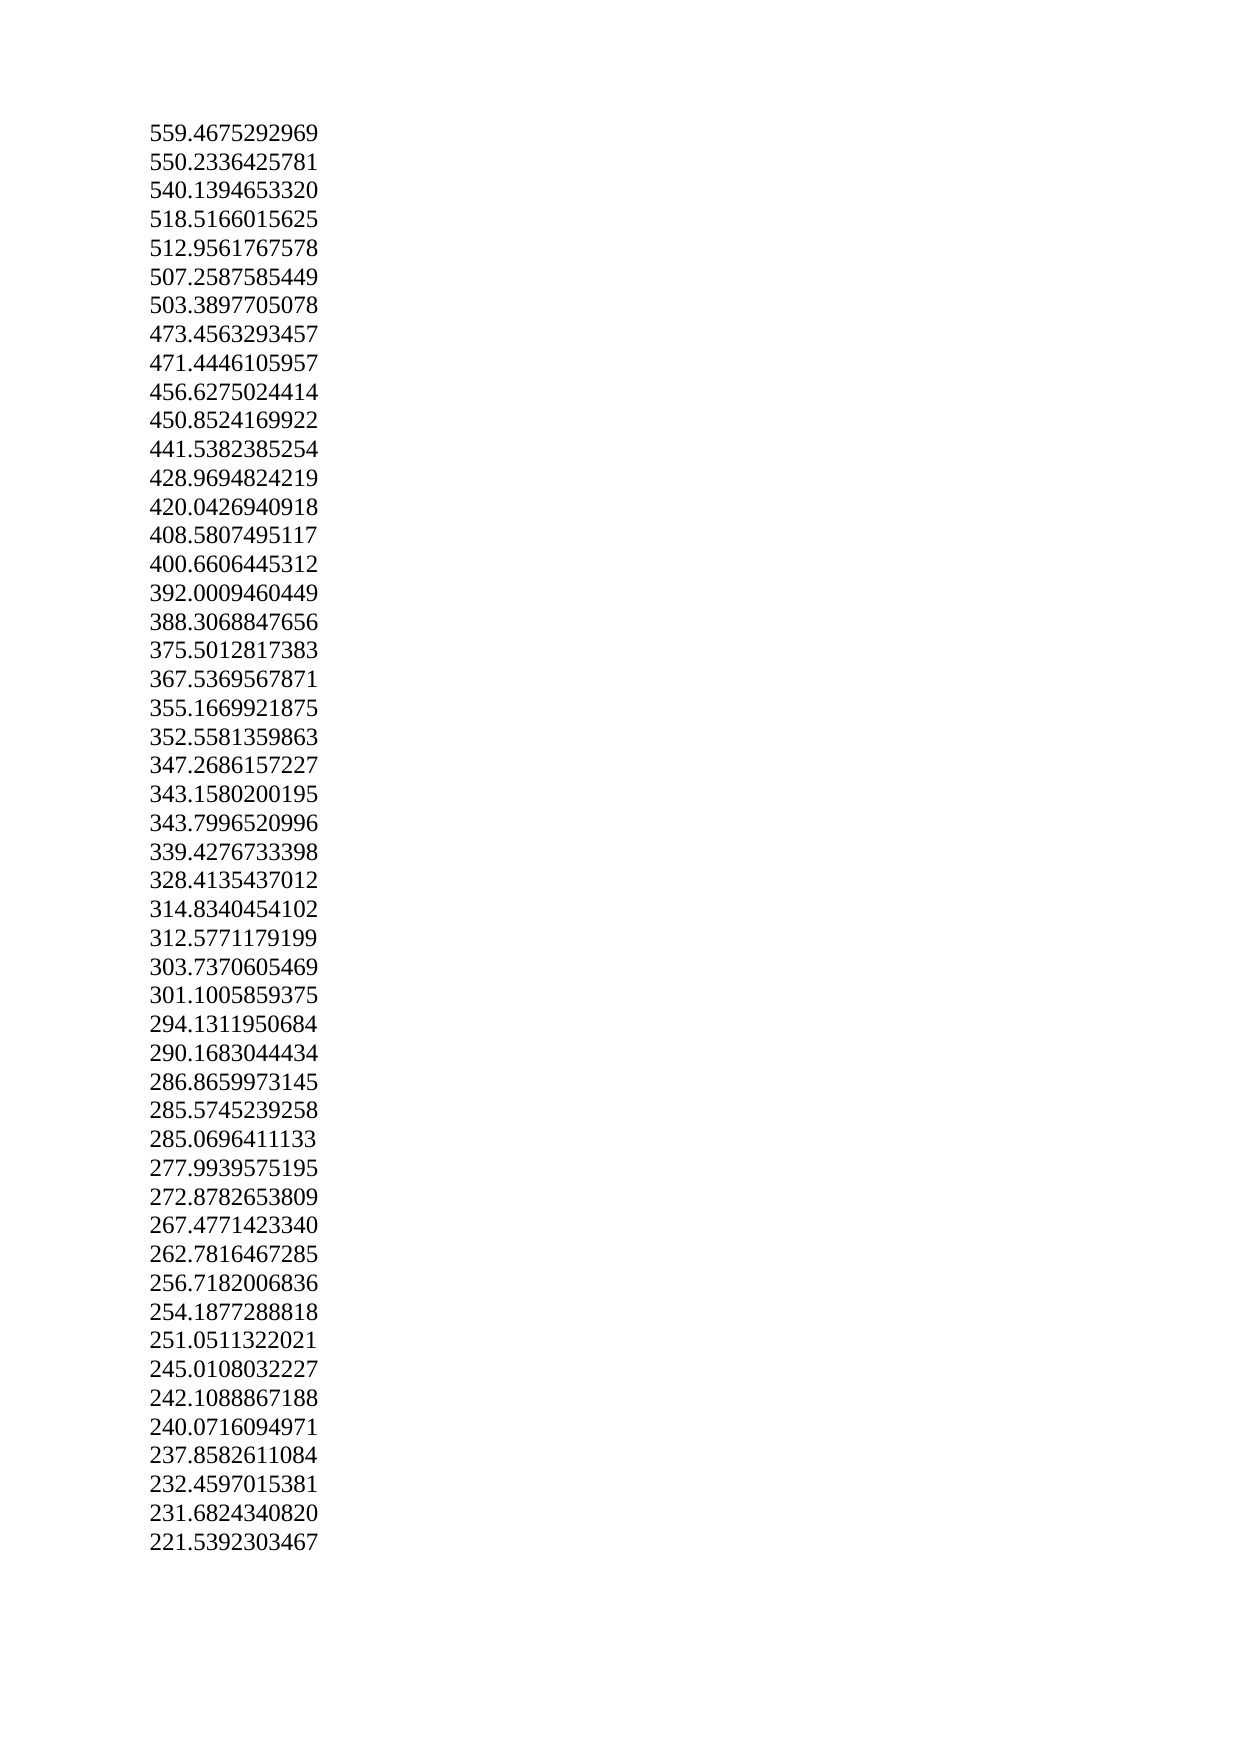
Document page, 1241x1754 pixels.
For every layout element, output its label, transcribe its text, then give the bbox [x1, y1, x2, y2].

text 518.5166015625 [118, 204, 1122, 233]
text 272.8782653809 [118, 1182, 1122, 1211]
text 285.5745239258 [118, 1096, 1122, 1124]
text 540.1394653320 [118, 176, 1122, 204]
text 251.0511322021 [118, 1326, 1122, 1354]
text 328.4135437012 [118, 866, 1122, 894]
text 392.0009460449 [118, 578, 1122, 607]
text 312.5771179199 [118, 923, 1122, 952]
text 262.7816467285 [118, 1239, 1122, 1268]
text 277.9939575195 [118, 1153, 1122, 1182]
text 254.1877288818 [118, 1297, 1122, 1326]
text 408.5807495117 [118, 521, 1122, 549]
text 355.1669921875 [118, 693, 1122, 722]
text 286.8659973145 [118, 1067, 1122, 1096]
text 441.5382385254 [118, 434, 1122, 463]
text 285.0696411133 [118, 1124, 1122, 1153]
text 420.0426940918 [118, 492, 1122, 521]
text 237.8582611084 [118, 1441, 1122, 1469]
text 559.4675292969 [118, 118, 1122, 147]
text 245.0108032227 [118, 1354, 1122, 1383]
text 294.1311950684 [118, 1009, 1122, 1038]
text 301.1005859375 [118, 981, 1122, 1009]
text 343.1580200195 [118, 779, 1122, 808]
text 388.3068847656 [118, 607, 1122, 636]
text 231.6824340820 [118, 1498, 1122, 1527]
text 242.1088867188 [118, 1383, 1122, 1412]
text 339.4276733398 [118, 837, 1122, 866]
text 347.2686157227 [118, 751, 1122, 779]
text 503.3897705078 [118, 291, 1122, 319]
text 473.4563293457 [118, 319, 1122, 348]
text 456.6275024414 [118, 377, 1122, 406]
text 343.7996520996 [118, 808, 1122, 837]
text 240.0716094971 [118, 1412, 1122, 1441]
text 303.7370605469 [118, 952, 1122, 981]
text 550.2336425781 [118, 147, 1122, 176]
text 400.6606445312 [118, 549, 1122, 578]
text 367.5369567871 [118, 664, 1122, 693]
text 221.5392303467 [118, 1527, 1122, 1556]
text 290.1683044434 [118, 1038, 1122, 1067]
text 450.8524169922 [118, 406, 1122, 434]
text 232.4597015381 [118, 1469, 1122, 1498]
text 352.5581359863 [118, 722, 1122, 751]
text 512.9561767578 [118, 233, 1122, 262]
text 375.5012817383 [118, 636, 1122, 664]
text 471.4446105957 [118, 348, 1122, 377]
text 314.8340454102 [118, 894, 1122, 923]
text 507.2587585449 [118, 262, 1122, 291]
text 267.4771423340 [118, 1211, 1122, 1239]
text 428.9694824219 [118, 463, 1122, 492]
text 256.7182006836 [118, 1268, 1122, 1297]
